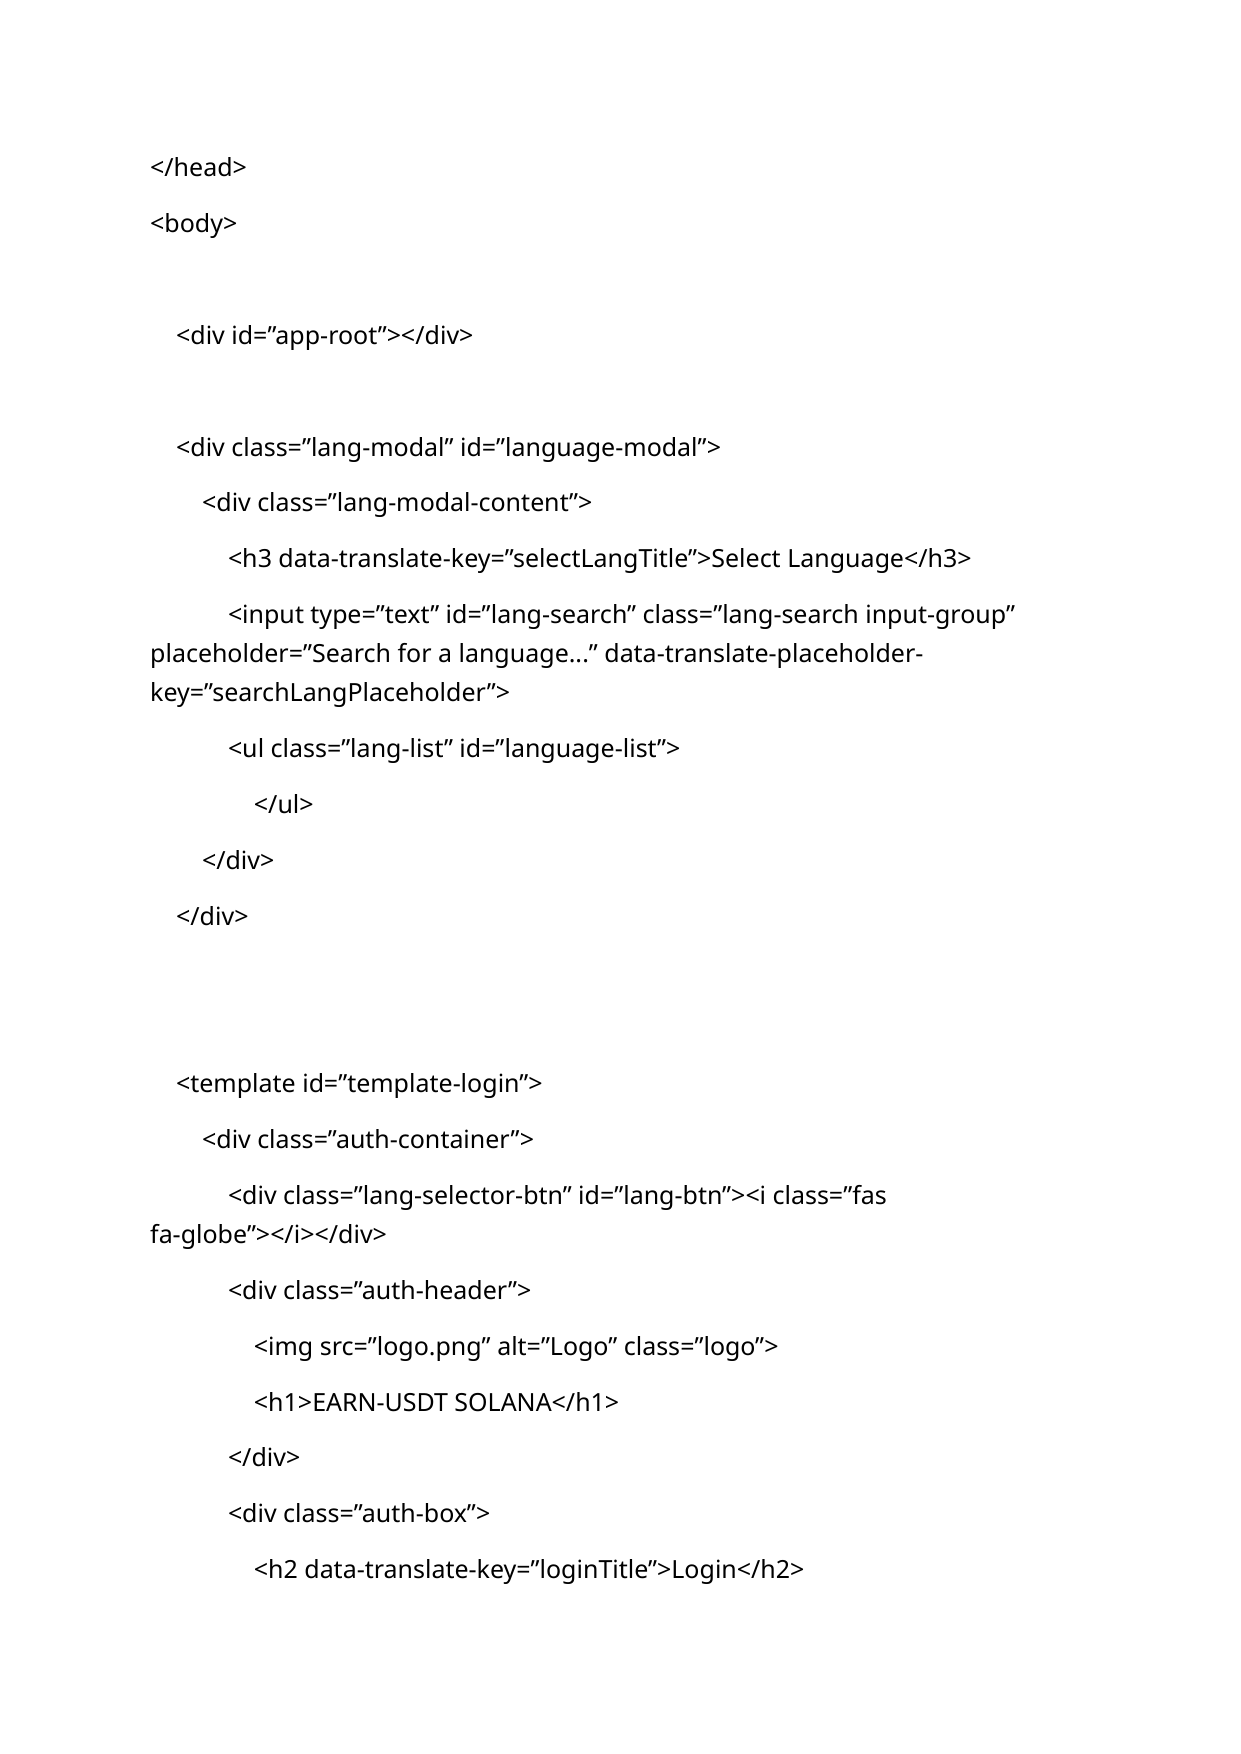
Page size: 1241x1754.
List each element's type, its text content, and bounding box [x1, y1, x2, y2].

text <div class=”lang-modal-content”> [150, 485, 1090, 519]
text <input type=”text” id=”lang-search” class=”lang-search input-group” placeholder=”Search for a language...” data-translate-placeholder-key=”searchLangPlaceholder”> [150, 597, 1090, 709]
text <body> [150, 206, 1090, 240]
text <div class=”auth-box”> [150, 1496, 1090, 1530]
text <div id=”app-root”></div> [150, 317, 1090, 352]
text </div> [150, 842, 1090, 877]
text <h2 data-translate-key=”loginTitle”>Login</h2> [150, 1552, 1090, 1586]
text <img src=”logo.png” alt=”Logo” class=”logo”> [150, 1328, 1090, 1362]
text </ul> [150, 787, 1090, 821]
text <div class=”auth-container”> [150, 1122, 1090, 1156]
text </div> [150, 1440, 1090, 1474]
text <h1>EARN-USDT SOLANA</h1> [150, 1384, 1090, 1418]
text <div class=”auth-header”> [150, 1272, 1090, 1307]
text <ul class=”lang-list” id=”language-list”> [150, 731, 1090, 765]
text <h3 data-translate-key=”selectLangTitle”>Select Language</h3> [150, 541, 1090, 575]
text <div class=”lang-modal” id=”language-modal”> [150, 429, 1090, 463]
text </div> [150, 898, 1090, 932]
text <div class=”lang-selector-btn” id=”lang-btn”><i class=”fas fa-globe”></i></div> [150, 1177, 1090, 1251]
text </head> [150, 150, 1090, 184]
text <template id=”template-login”> [150, 1066, 1090, 1100]
